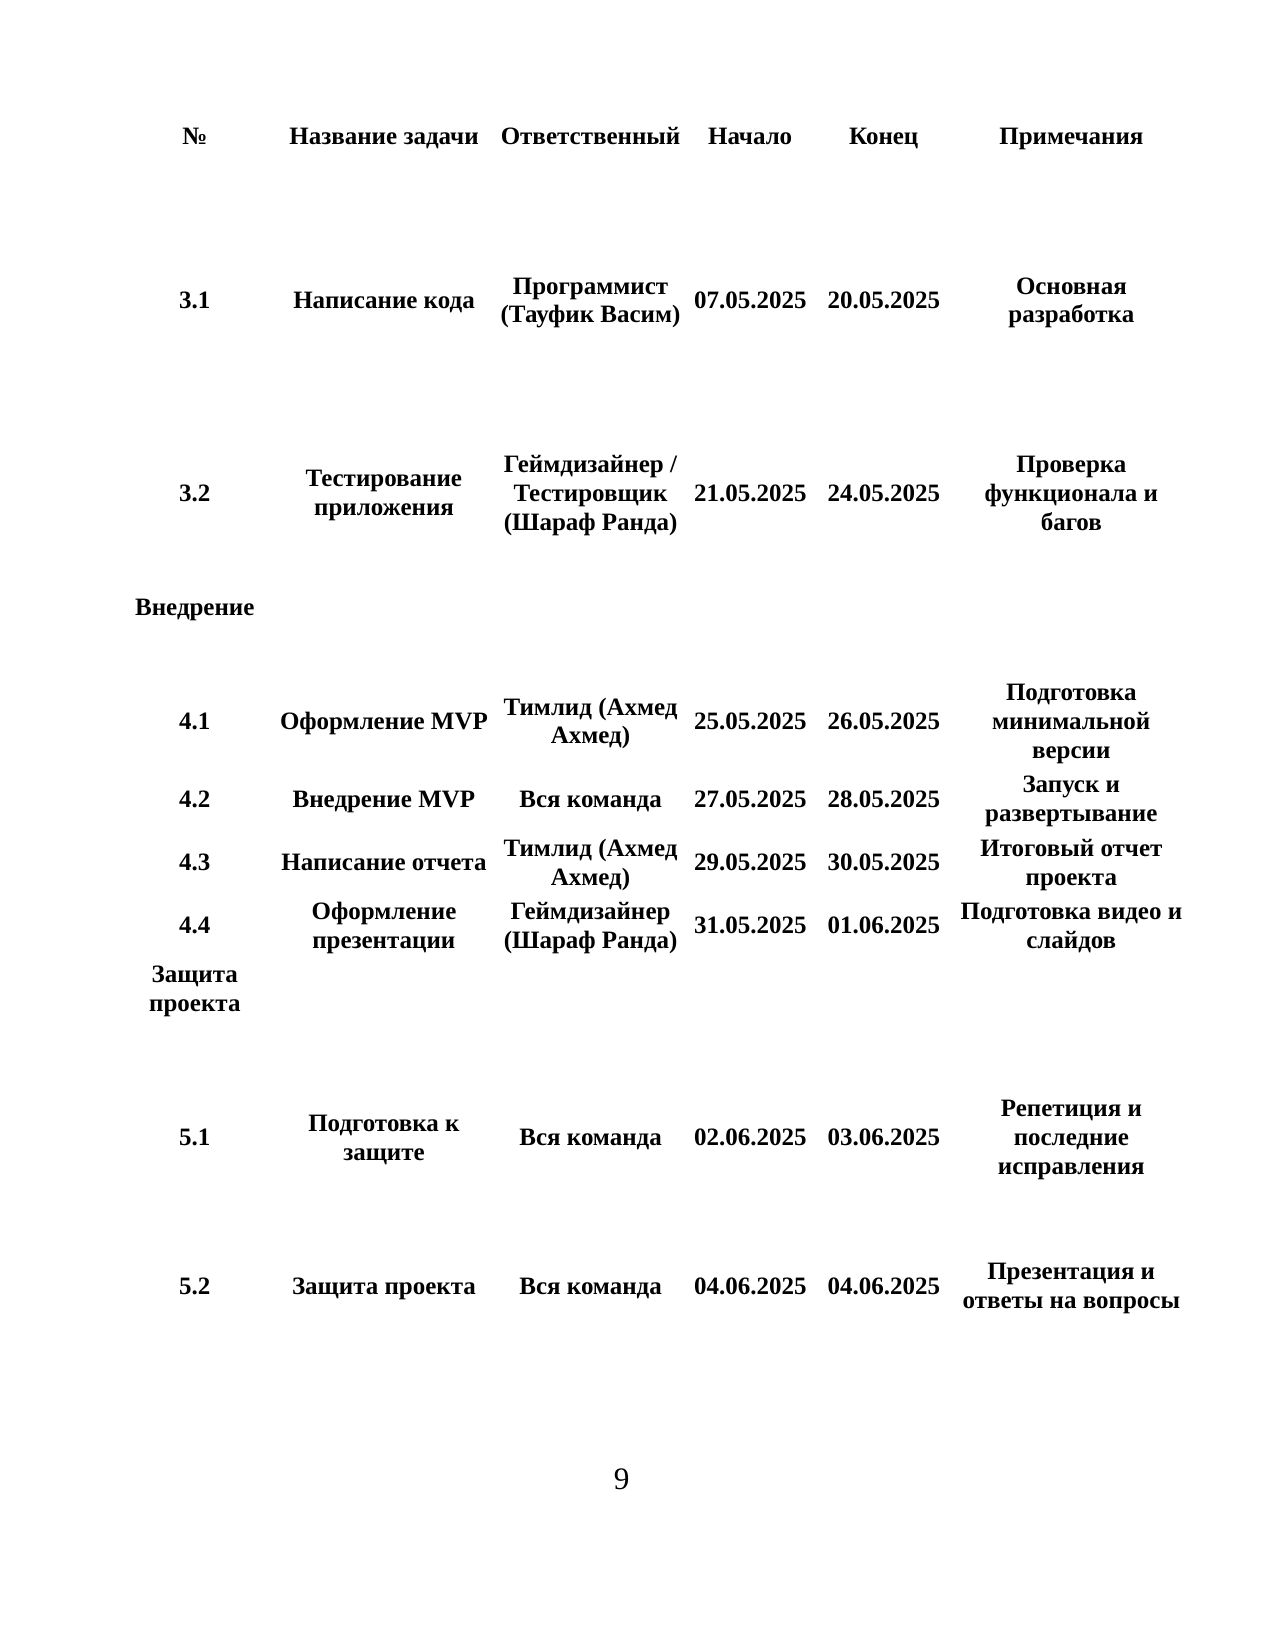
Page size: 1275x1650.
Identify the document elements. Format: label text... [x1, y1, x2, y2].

table_cell Проверка функционала и багов [951, 446, 1191, 538]
table_cell 01.06.2025 [816, 893, 951, 957]
table_cell Внедрение [118, 538, 271, 674]
text 9 [118, 1461, 1157, 1496]
table_cell Защита проекта [118, 957, 271, 1020]
table_cell 3.1 [118, 153, 271, 446]
table_cell [816, 957, 951, 1020]
table_cell [497, 957, 684, 1020]
table_cell 31.05.2025 [684, 893, 816, 957]
table_cell Репетиция и последние исправления [951, 1020, 1191, 1253]
table_cell Итоговый отчет проекта [951, 830, 1191, 893]
table_cell [684, 538, 816, 674]
table_cell Вся команда [497, 1020, 684, 1253]
table_cell [951, 538, 1191, 674]
table_cell 4.1 [118, 675, 271, 767]
table_cell [684, 957, 816, 1020]
table_cell 21.05.2025 [684, 446, 816, 538]
table_cell 07.05.2025 [684, 153, 816, 446]
table_cell Основная разработка [951, 153, 1191, 446]
table_cell Подготовка к защите [271, 1020, 497, 1253]
table_cell 4.3 [118, 830, 271, 893]
table_header Конец [816, 118, 951, 153]
table_header Примечания [951, 118, 1191, 153]
table_cell Тестирование приложения [271, 446, 497, 538]
table_cell Написание кода [271, 153, 497, 446]
table_cell 25.05.2025 [684, 675, 816, 767]
table_cell 20.05.2025 [816, 153, 951, 446]
table_cell [951, 957, 1191, 1020]
table_cell Запуск и развертывание [951, 767, 1191, 830]
table_cell 4.2 [118, 767, 271, 830]
table_cell Внедрение MVP [271, 767, 497, 830]
table_cell Оформление MVP [271, 675, 497, 767]
table_cell Вся команда [497, 767, 684, 830]
table_cell 26.05.2025 [816, 675, 951, 767]
table_cell 04.06.2025 [684, 1254, 816, 1317]
table_cell Подготовка видео и слайдов [951, 893, 1191, 957]
table_cell Программист (Тауфик Васим) [497, 153, 684, 446]
table_cell 29.05.2025 [684, 830, 816, 893]
table_cell 02.06.2025 [684, 1020, 816, 1253]
table_cell Вся команда [497, 1254, 684, 1317]
table_cell 04.06.2025 [816, 1254, 951, 1317]
table_cell Подготовка минимальной версии [951, 675, 1191, 767]
table_cell 28.05.2025 [816, 767, 951, 830]
table_cell [271, 957, 497, 1020]
table_cell 24.05.2025 [816, 446, 951, 538]
table_cell Написание отчета [271, 830, 497, 893]
table_cell Оформление презентации [271, 893, 497, 957]
table_cell [816, 538, 951, 674]
table_header Ответственный [497, 118, 684, 153]
table_header Начало [684, 118, 816, 153]
table_cell Тимлид (Ахмед Ахмед) [497, 675, 684, 767]
table_cell Геймдизайнер (Шараф Ранда) [497, 893, 684, 957]
table_cell 5.1 [118, 1020, 271, 1253]
table_cell Геймдизайнер / Тестировщик (Шараф Ранда) [497, 446, 684, 538]
table_cell 27.05.2025 [684, 767, 816, 830]
table_cell 3.2 [118, 446, 271, 538]
table_cell [271, 538, 497, 674]
table_cell 4.4 [118, 893, 271, 957]
table_cell Презентация и ответы на вопросы [951, 1254, 1191, 1317]
table_cell Тимлид (Ахмед Ахмед) [497, 830, 684, 893]
table_header № [118, 118, 271, 153]
table_cell 30.05.2025 [816, 830, 951, 893]
table_cell 5.2 [118, 1254, 271, 1317]
table_cell [497, 538, 684, 674]
table_header Название задачи [271, 118, 497, 153]
table_cell Защита проекта [271, 1254, 497, 1317]
table_cell 03.06.2025 [816, 1020, 951, 1253]
